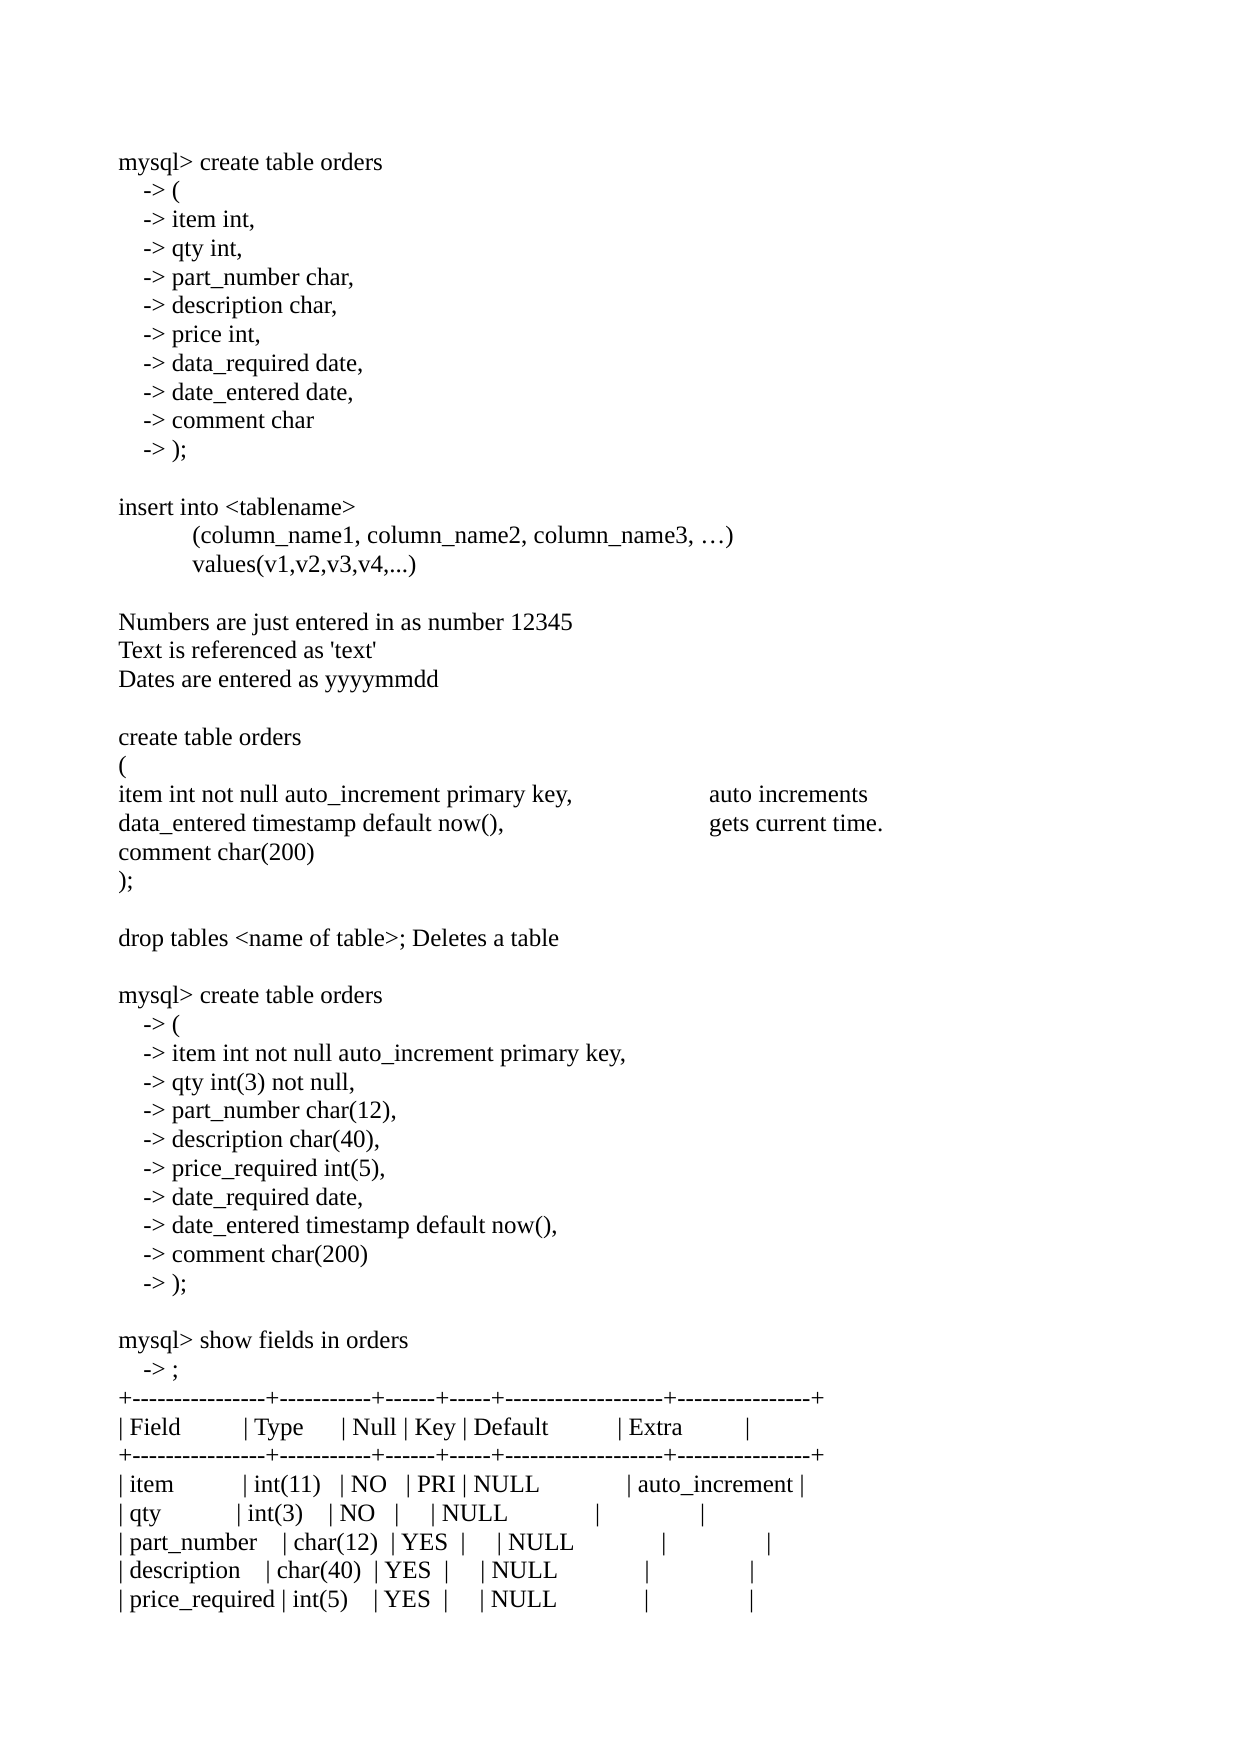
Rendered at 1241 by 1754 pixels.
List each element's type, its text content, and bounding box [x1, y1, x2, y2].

text mysql> create table orders [118, 981, 1122, 1009]
text Text is referenced as 'text' [118, 636, 1122, 664]
text -> description char(40), [118, 1124, 1122, 1153]
text -> item int, [118, 204, 1122, 233]
text | description | char(40) | YES | | NULL | | [118, 1556, 1122, 1584]
text comment char(200) [118, 837, 1122, 866]
text -> price int, [118, 319, 1122, 348]
text | price_required | int(5) | YES | | NULL | | [118, 1584, 1122, 1613]
text -> comment char [118, 406, 1122, 434]
text -> date_entered date, [118, 377, 1122, 406]
text -> ; [118, 1354, 1122, 1383]
text -> date_required date, [118, 1182, 1122, 1211]
text -> ( [118, 176, 1122, 204]
text +----------------+-----------+------+-----+-------------------+----------------+ [118, 1441, 1122, 1469]
text values(v1,v2,v3,v4,...) [118, 549, 1122, 578]
text +----------------+-----------+------+-----+-------------------+----------------+ [118, 1383, 1122, 1412]
text -> item int not null auto_increment primary key, [118, 1038, 1122, 1067]
text | Field | Type | Null | Key | Default | Extra | [118, 1412, 1122, 1441]
text data_entered timestamp default now(), gets current time. [118, 808, 1122, 837]
text Dates are entered as yyyymmdd [118, 664, 1122, 693]
text -> description char, [118, 291, 1122, 319]
text -> qty int, [118, 233, 1122, 262]
text insert into <tablename> [118, 492, 1122, 521]
text | part_number | char(12) | YES | | NULL | | [118, 1527, 1122, 1556]
text create table orders [118, 722, 1122, 751]
text mysql> create table orders [118, 147, 1122, 176]
text ( [118, 751, 1122, 779]
text -> part_number char, [118, 262, 1122, 291]
text item int not null auto_increment primary key, auto increments [118, 779, 1122, 808]
text -> data_required date, [118, 348, 1122, 377]
text | qty | int(3) | NO | | NULL | | [118, 1498, 1122, 1527]
text -> qty int(3) not null, [118, 1067, 1122, 1096]
text -> date_entered timestamp default now(), [118, 1211, 1122, 1239]
text Numbers are just entered in as number 12345 [118, 607, 1122, 636]
text -> price_required int(5), [118, 1153, 1122, 1182]
text -> part_number char(12), [118, 1096, 1122, 1124]
text -> comment char(200) [118, 1239, 1122, 1268]
text (column_name1, column_name2, column_name3, …) [118, 521, 1122, 549]
text -> ( [118, 1009, 1122, 1038]
text mysql> show fields in orders [118, 1326, 1122, 1354]
text -> ); [118, 434, 1122, 463]
text -> ); [118, 1268, 1122, 1297]
text drop tables <name of table>; Deletes a table [118, 923, 1122, 952]
text ); [118, 866, 1122, 894]
text | item | int(11) | NO | PRI | NULL | auto_increment | [118, 1469, 1122, 1498]
